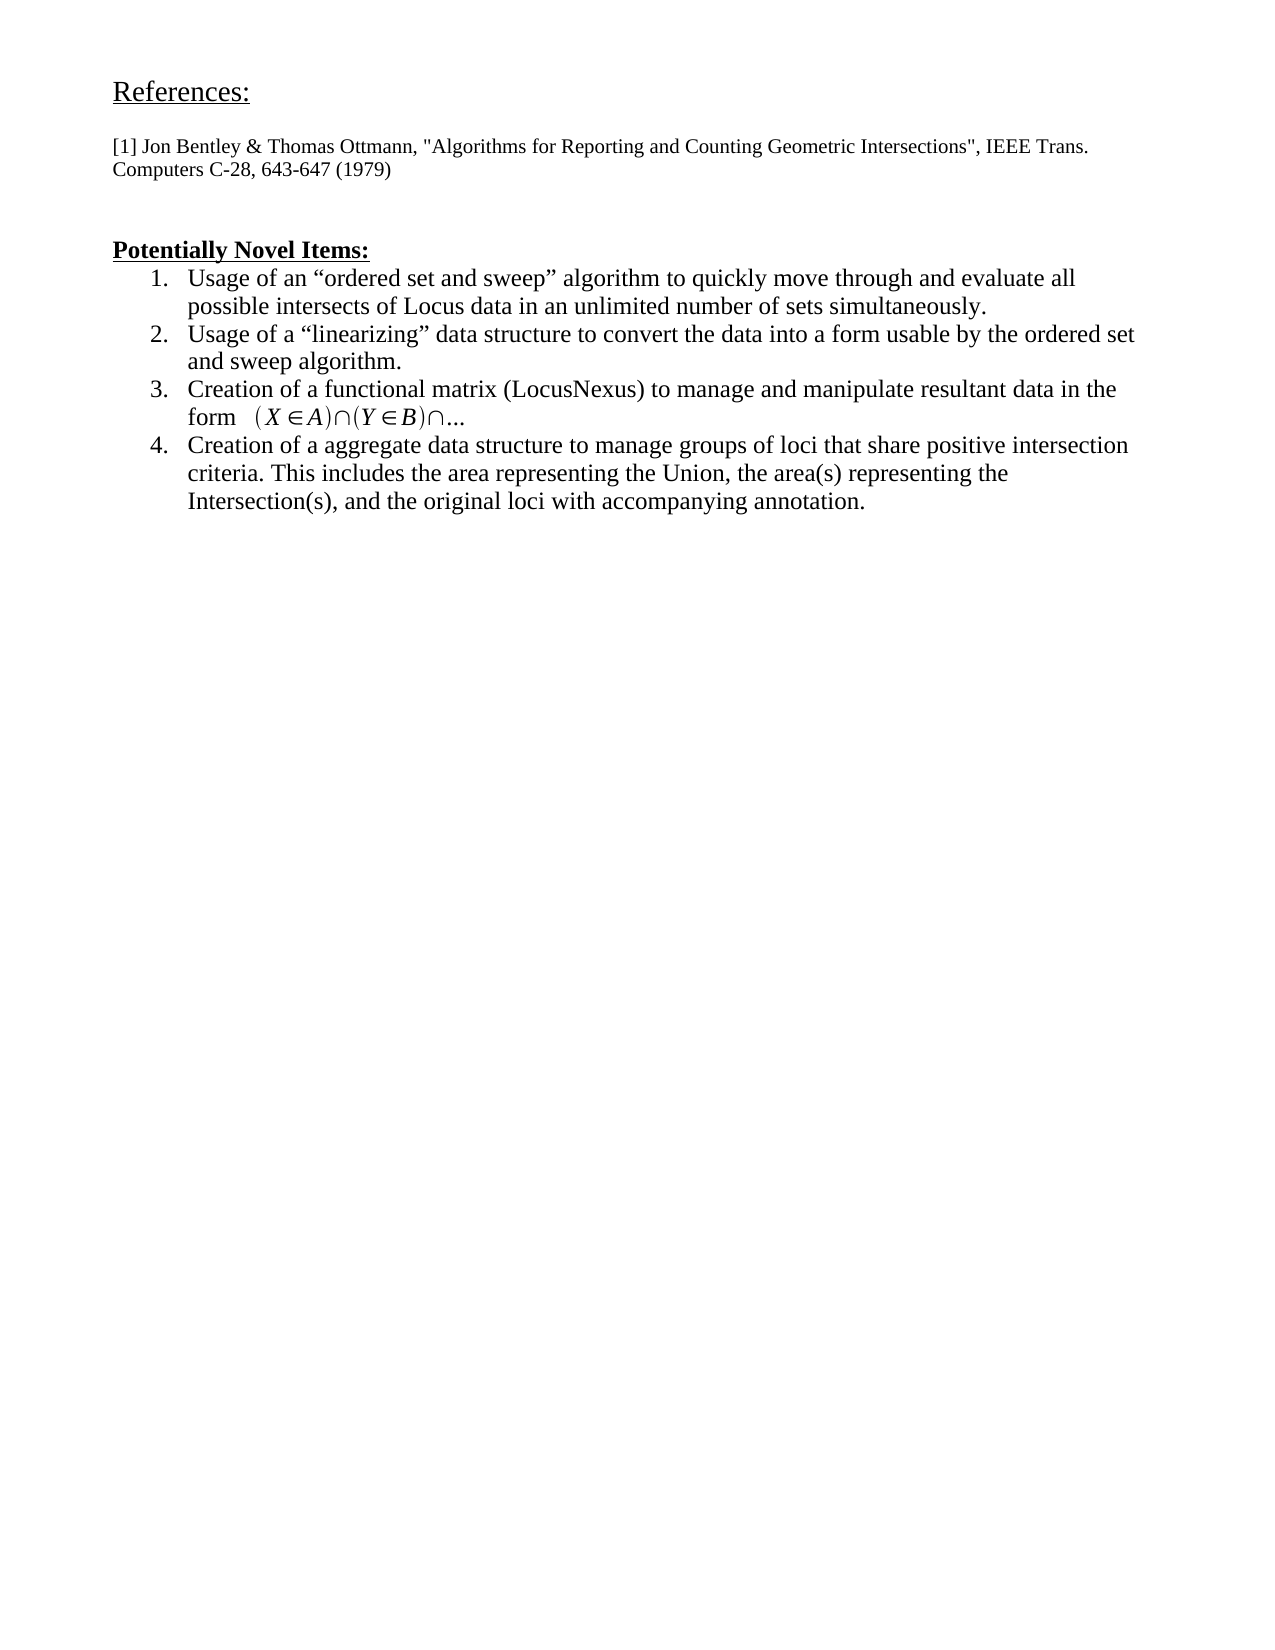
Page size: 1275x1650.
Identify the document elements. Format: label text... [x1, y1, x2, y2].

list Usage of an “ordered set and sweep” algorithm to quickly move through and evaluate all possible intersects of Locus data in an unlimited number of sets simultaneously. [150, 264, 1162, 320]
text References: [112, 75, 1162, 107]
text Potentially Novel Items: [112, 237, 1162, 264]
list Usage of a “linearizing” data structure to convert the data into a form usable by the ordered set and sweep algorithm. [150, 320, 1162, 375]
list Creation of a aggregate data structure to manage groups of loci that share positive intersection criteria. This includes the area representing the Union, the area(s) representing the Intersection(s), and the original loci with accompanying annotation. [150, 432, 1162, 515]
list Creation of a functional matrix (LocusNexus) to manage and manipulate resultant data in the form [150, 375, 1162, 432]
text [1] Jon Bentley & Thomas Ottmann, "Algorithms for Reporting and Counting Geometric Intersections", IEEE Trans. Computers C-28, 643-647 (1979) [112, 135, 1162, 181]
